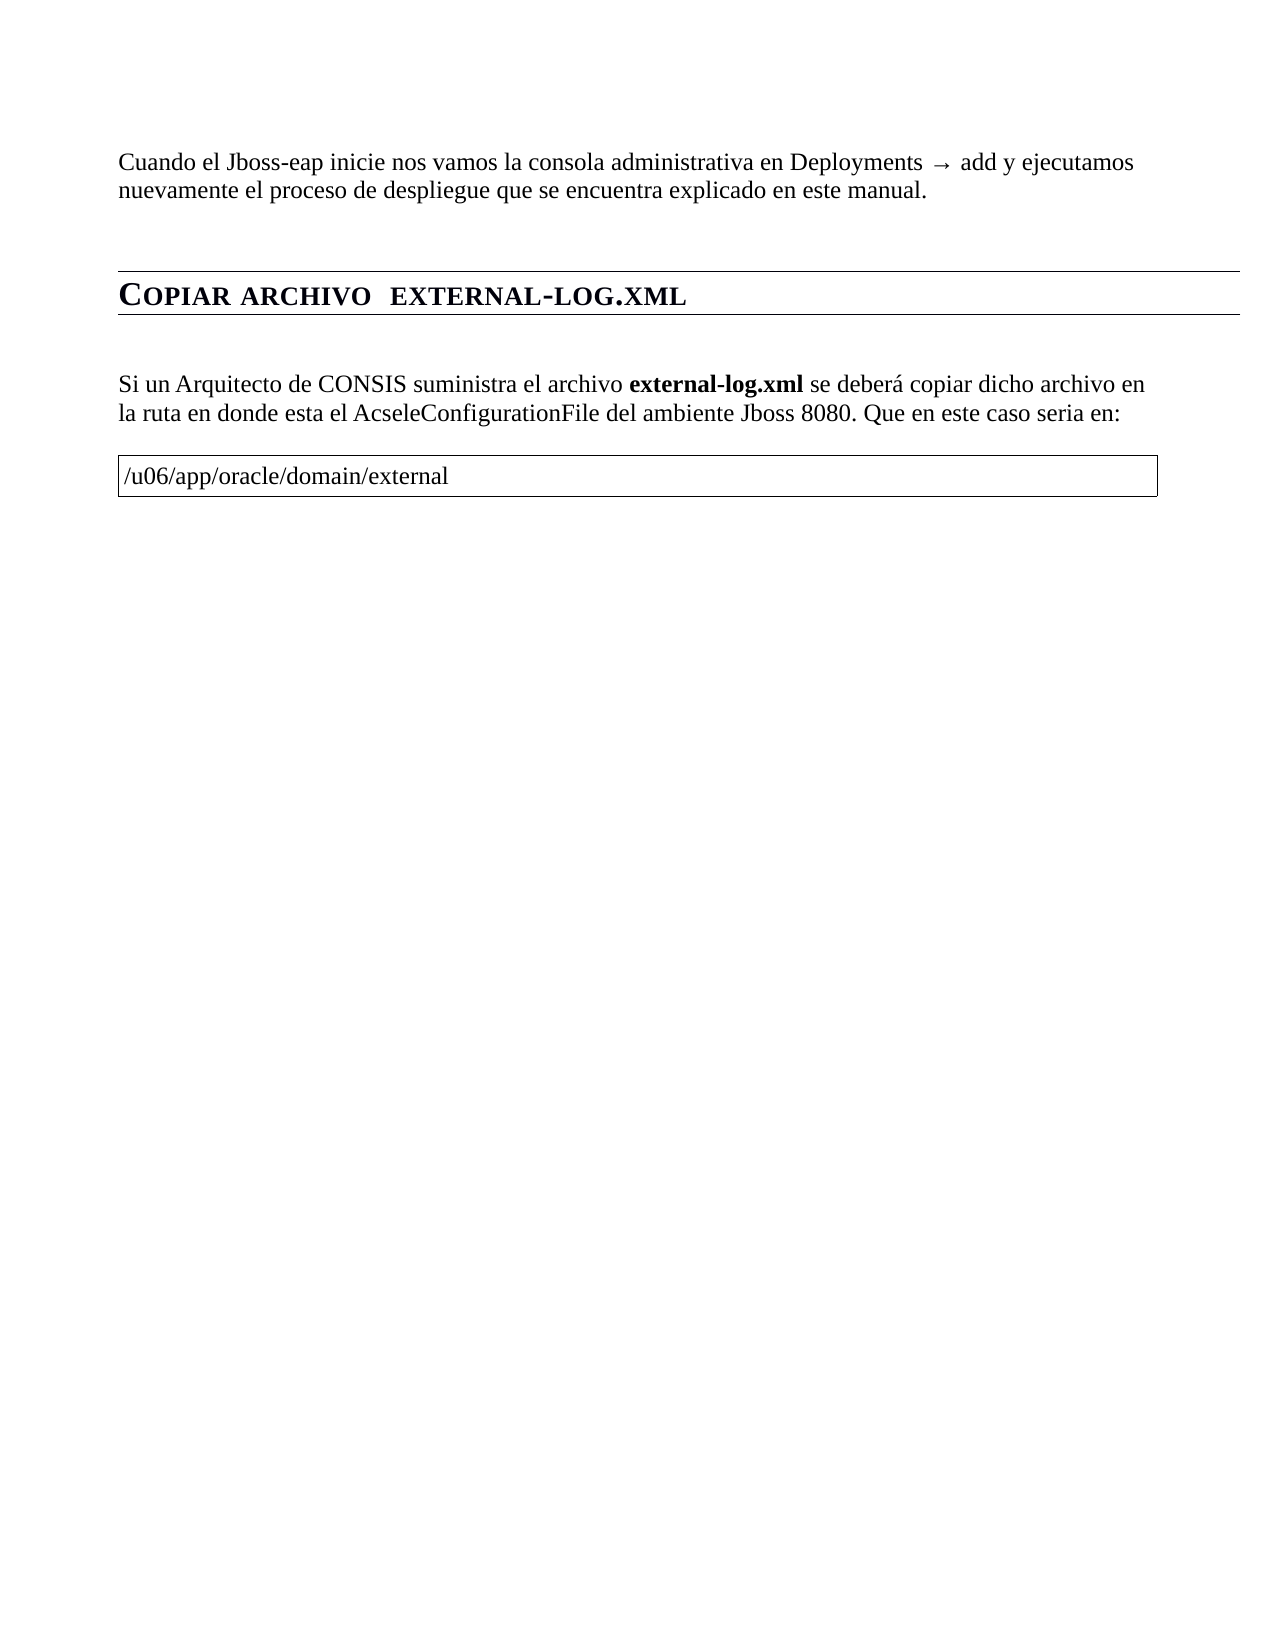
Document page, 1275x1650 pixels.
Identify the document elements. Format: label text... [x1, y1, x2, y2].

text Cuando el Jboss-eap inicie nos vamos la consola administrativa en Deployments → add y ejecutamos nuevamente el proceso de despliegue que se encuentra explicado en este manual. [118, 147, 1157, 204]
table_header /u06/app/oracle/domain/external [119, 456, 1157, 496]
text Si un Arquitecto de CONSIS suministra el archivo external-log.xml se deberá copiar dicho archivo en la ruta en donde esta el AcseleConfigurationFile del ambiente Jboss 8080. Que en este caso seria en: [118, 369, 1157, 426]
subtitle Copiar archivo external-log.xml [118, 272, 1240, 314]
